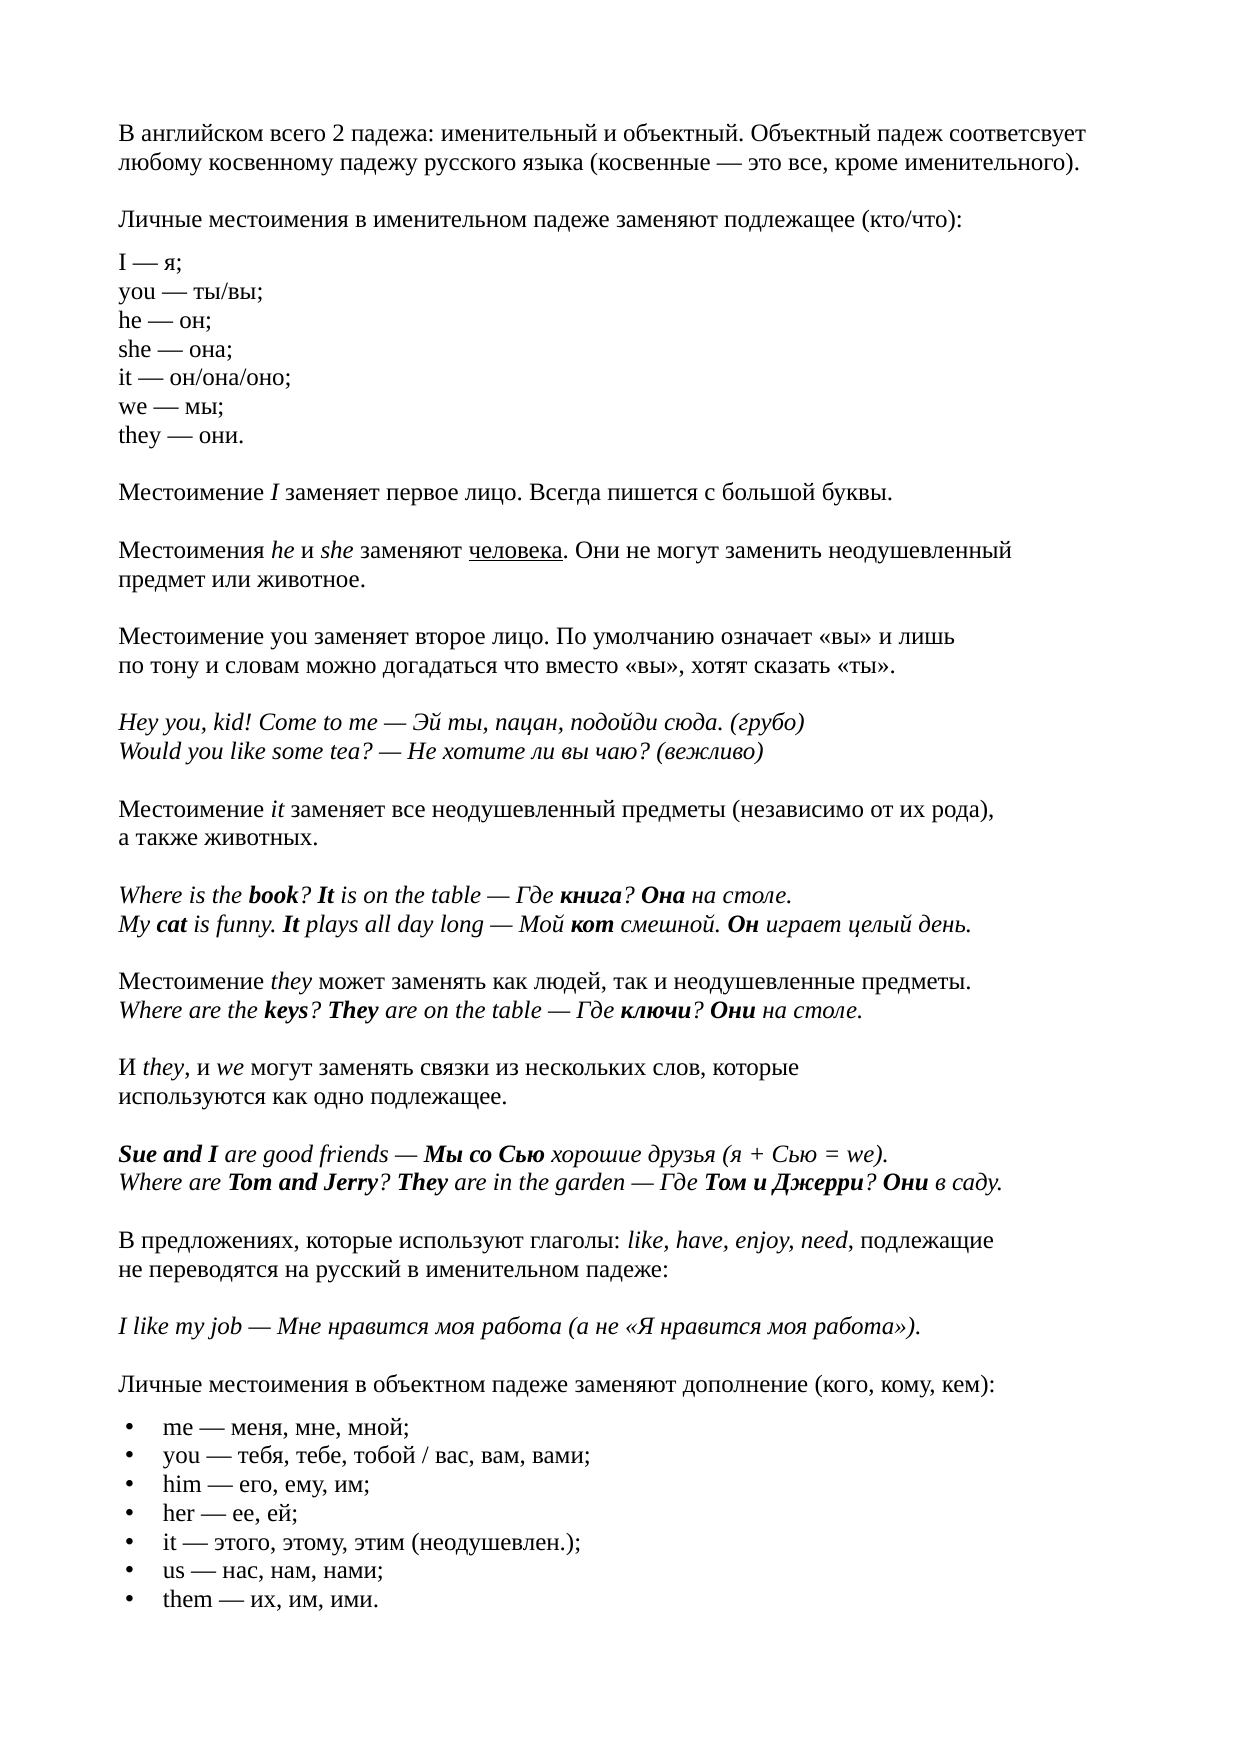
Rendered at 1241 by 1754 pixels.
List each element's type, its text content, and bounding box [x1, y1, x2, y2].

text I like my job — Мне нравится моя работа (а не «Я нравится моя работа»). [118, 1311, 1122, 1340]
text she — она; [118, 334, 1122, 362]
text it — он/она/оно; [118, 362, 1122, 391]
text Местоимение I заменяет первое лицо. Всегда пишется с большой буквы. [118, 477, 1122, 506]
text а также животных. [118, 822, 1122, 851]
text Местоимение they может заменять как людей, так и неодушевленные предметы. [118, 966, 1122, 995]
text предмет или животное. [118, 564, 1122, 592]
text Местоимение it заменяет все неодушевленный предметы (независимо от их рода), [118, 794, 1122, 822]
text В предложениях, которые используют глаголы: like, have, enjoy, need, подлежащие [118, 1225, 1122, 1254]
text they — они. [118, 420, 1122, 449]
text Where are the keys? They are on the table — Где ключи? Они на столе. [118, 995, 1122, 1024]
text Местоимение you заменяет второе лицо. По умолчанию означает «вы» и лишь [118, 621, 1122, 650]
text по тону и словам можно догадаться что вместо «вы», хотят сказать «ты». [118, 650, 1122, 679]
text Личные местоимения в именительном падеже заменяют подлежащее (кто/что): [118, 204, 1122, 233]
text My cat is funny. It plays all day long — Мой кот смешной. Он играет целый день. [118, 909, 1122, 937]
list you — тебя, тебе, тобой / вас, вам, вами; [125, 1441, 1122, 1469]
text Hey you, kid! Come to me — Эй ты, пацан, подойди сюда. (грубо) [118, 707, 1122, 736]
text we — мы; [118, 391, 1122, 420]
list us — нас, нам, нами; [125, 1556, 1122, 1584]
text Where is the book? It is on the table — Где книга? Она на столе. [118, 880, 1122, 909]
text Sue and I are good friends — Мы со Сью хорошие друзья (я + Сью = we). [118, 1139, 1122, 1167]
list him — его, ему, им; [125, 1469, 1122, 1498]
list me — меня, мне, мной; [125, 1412, 1122, 1441]
text В английском всего 2 падежа: именительный и объектный. Объектный падеж соответсвует любому косвенному падежу русского языка (косвенные — это все, кроме именительного). [118, 118, 1122, 176]
text Личные местоимения в объектном падеже заменяют дополнение (кого, кому, кем): [118, 1369, 1122, 1397]
list them — их, им, ими. [125, 1584, 1122, 1613]
text you — ты/вы; [118, 276, 1122, 305]
list it — этого, этому, этим (неодушевлен.); [125, 1527, 1122, 1556]
text используются как одно подлежащее. [118, 1081, 1122, 1110]
text Where are Tom and Jerry? They are in the garden — Где Том и Джерри? Они в саду. [118, 1167, 1122, 1196]
text не переводятся на русский в именительном падеже: [118, 1254, 1122, 1282]
text Would you like some tea? — Не хотите ли вы чаю? (вежливо) [118, 736, 1122, 765]
text I — я; [118, 247, 1122, 276]
text И they, и we могут заменять связки из нескольких слов, которые [118, 1052, 1122, 1081]
text Местоимения he и she заменяют человека. Они не могут заменить неодушевленный [118, 535, 1122, 564]
text he — он; [118, 305, 1122, 334]
list her — ее, ей; [125, 1498, 1122, 1527]
